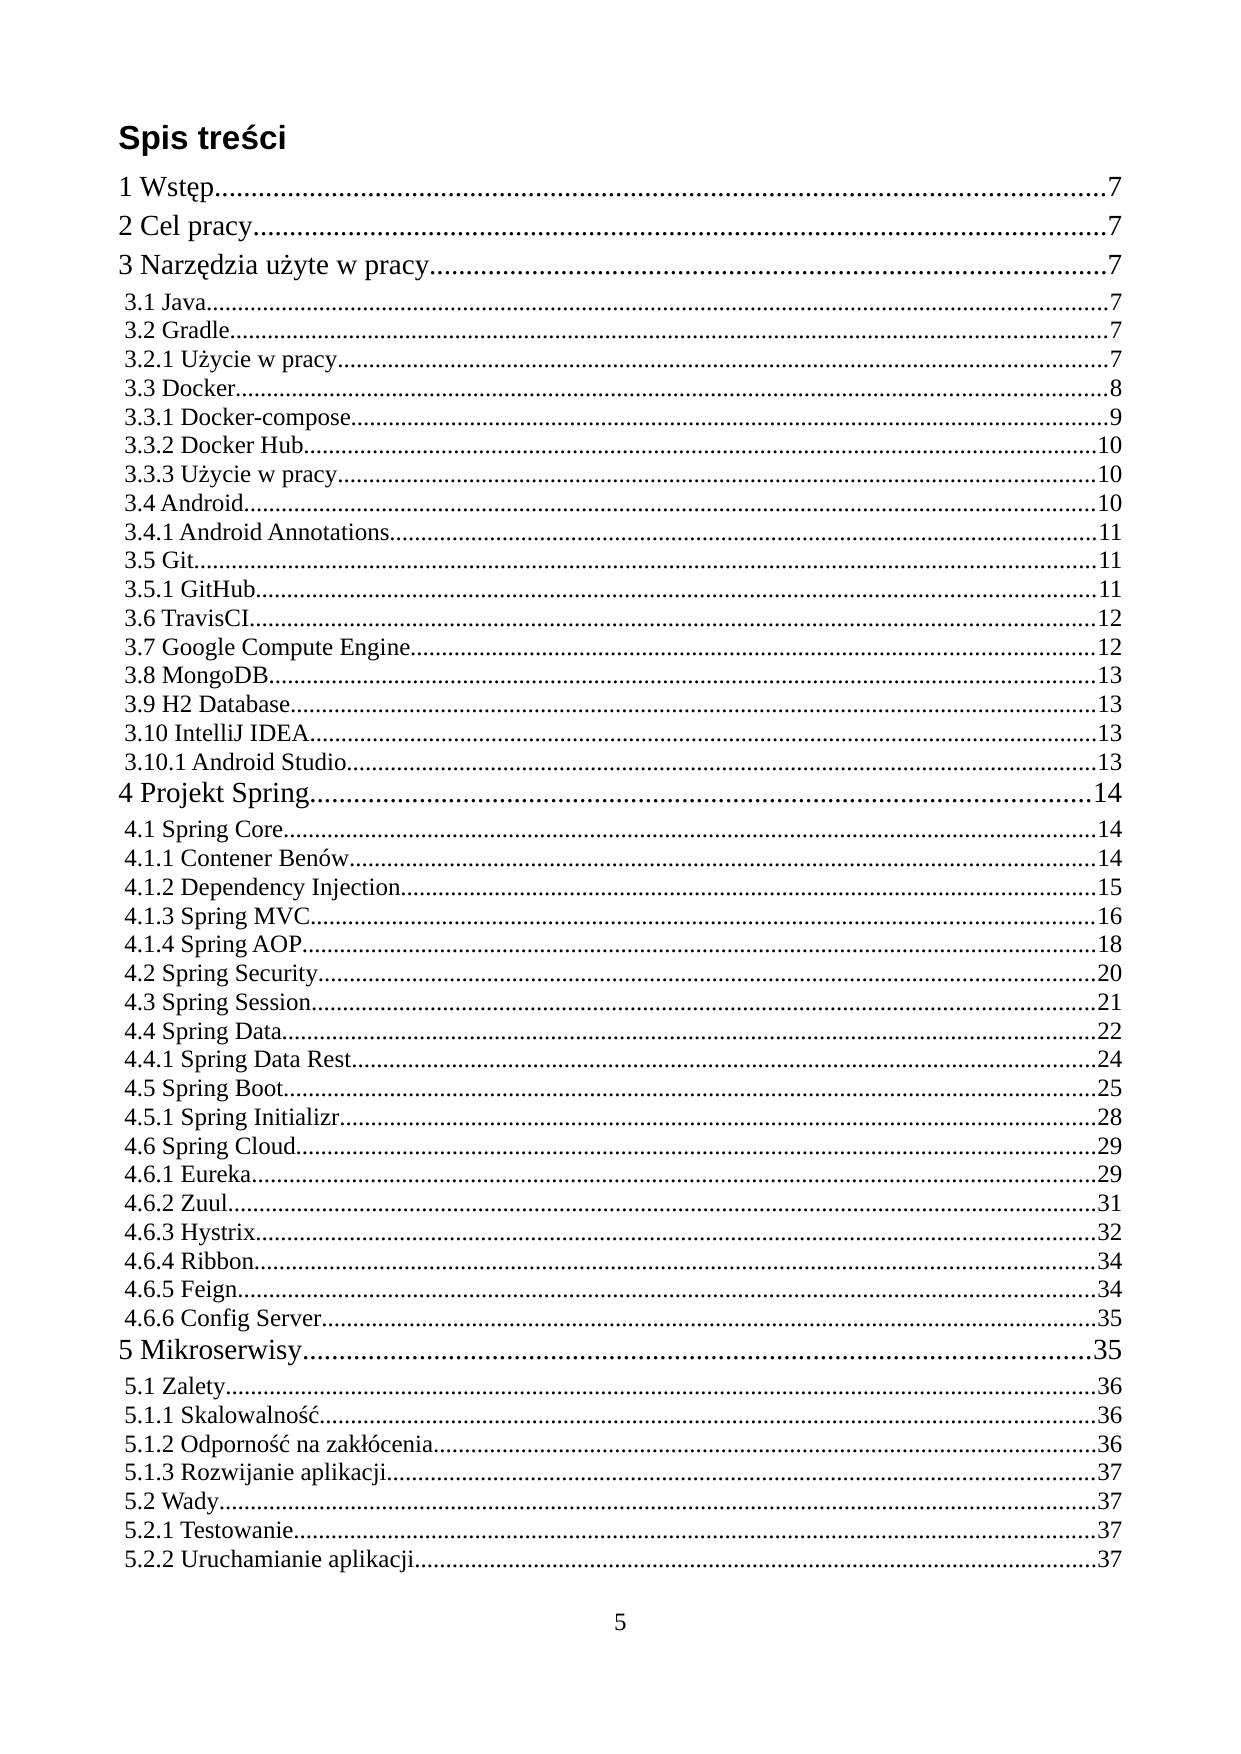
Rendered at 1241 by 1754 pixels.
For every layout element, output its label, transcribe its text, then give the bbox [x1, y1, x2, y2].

text 4.6.5 Feign 34 [124, 1274, 1122, 1303]
text 3.5 Git 11 [124, 545, 1122, 574]
text 3 Narzędzia użyte w pracy 7 [118, 247, 1122, 281]
text 3.7 Google Compute Engine 12 [124, 632, 1122, 660]
text 5.2.1 Testowanie 37 [124, 1515, 1122, 1544]
text 3.10 IntelliJ IDEA 13 [124, 718, 1122, 747]
text 4.4 Spring Data 22 [124, 1016, 1122, 1044]
text 4.6.6 Config Server 35 [124, 1303, 1122, 1332]
text 4.2 Spring Security 20 [124, 958, 1122, 987]
text 4.5 Spring Boot 25 [124, 1073, 1122, 1102]
text 3.3.1 Docker-compose 9 [124, 402, 1122, 430]
text 4.1.2 Dependency Injection 15 [124, 872, 1122, 901]
text 4.6.4 Ribbon 34 [124, 1246, 1122, 1274]
text 3.4 Android 10 [124, 488, 1122, 517]
text 3.3 Docker 8 [124, 373, 1122, 402]
subtitle Spis treści [118, 118, 1122, 157]
text 4.5.1 Spring Initializr 28 [124, 1102, 1122, 1131]
text 3.3.2 Docker Hub 10 [124, 430, 1122, 459]
text 4.1.1 Contener Benów 14 [124, 843, 1122, 872]
text 5 Mikroserwisy 35 [118, 1332, 1122, 1366]
text 4.6 Spring Cloud 29 [124, 1131, 1122, 1159]
text 3.4.1 Android Annotations 11 [124, 517, 1122, 545]
text 4.3 Spring Session 21 [124, 987, 1122, 1016]
text 5.2 Wady 37 [124, 1486, 1122, 1515]
text 3.5.1 GitHub 11 [124, 574, 1122, 603]
text 4 Projekt Spring 14 [118, 775, 1122, 809]
text 4.6.1 Eureka 29 [124, 1159, 1122, 1188]
text 4.1.4 Spring AOP 18 [124, 929, 1122, 958]
text 5.1.1 Skalowalność 36 [124, 1400, 1122, 1429]
text 1 Wstęp 7 [118, 169, 1122, 203]
text 3.10.1 Android Studio 13 [124, 747, 1122, 775]
text 3.6 TravisCI 12 [124, 603, 1122, 632]
text 5.2.2 Uruchamianie aplikacji 37 [124, 1544, 1122, 1572]
text 4.6.2 Zuul 31 [124, 1188, 1122, 1217]
text 5.1.3 Rozwijanie aplikacji 37 [124, 1457, 1122, 1486]
text 2 Cel pracy 7 [118, 208, 1122, 242]
text 3.1 Java 7 [124, 287, 1122, 315]
text 4.6.3 Hystrix 32 [124, 1217, 1122, 1246]
text 4.4.1 Spring Data Rest 24 [124, 1044, 1122, 1073]
text 3.2.1 Użycie w pracy 7 [124, 344, 1122, 373]
text 3.3.3 Użycie w pracy 10 [124, 459, 1122, 488]
text 4.1 Spring Core 14 [124, 814, 1122, 843]
text 3.8 MongoDB 13 [124, 660, 1122, 689]
text 5.1 Zalety 36 [124, 1371, 1122, 1400]
text 4.1.3 Spring MVC 16 [124, 901, 1122, 929]
text 3.9 H2 Database 13 [124, 689, 1122, 718]
text 3.2 Gradle 7 [124, 315, 1122, 344]
text 5.1.2 Odporność na zakłócenia 36 [124, 1429, 1122, 1457]
